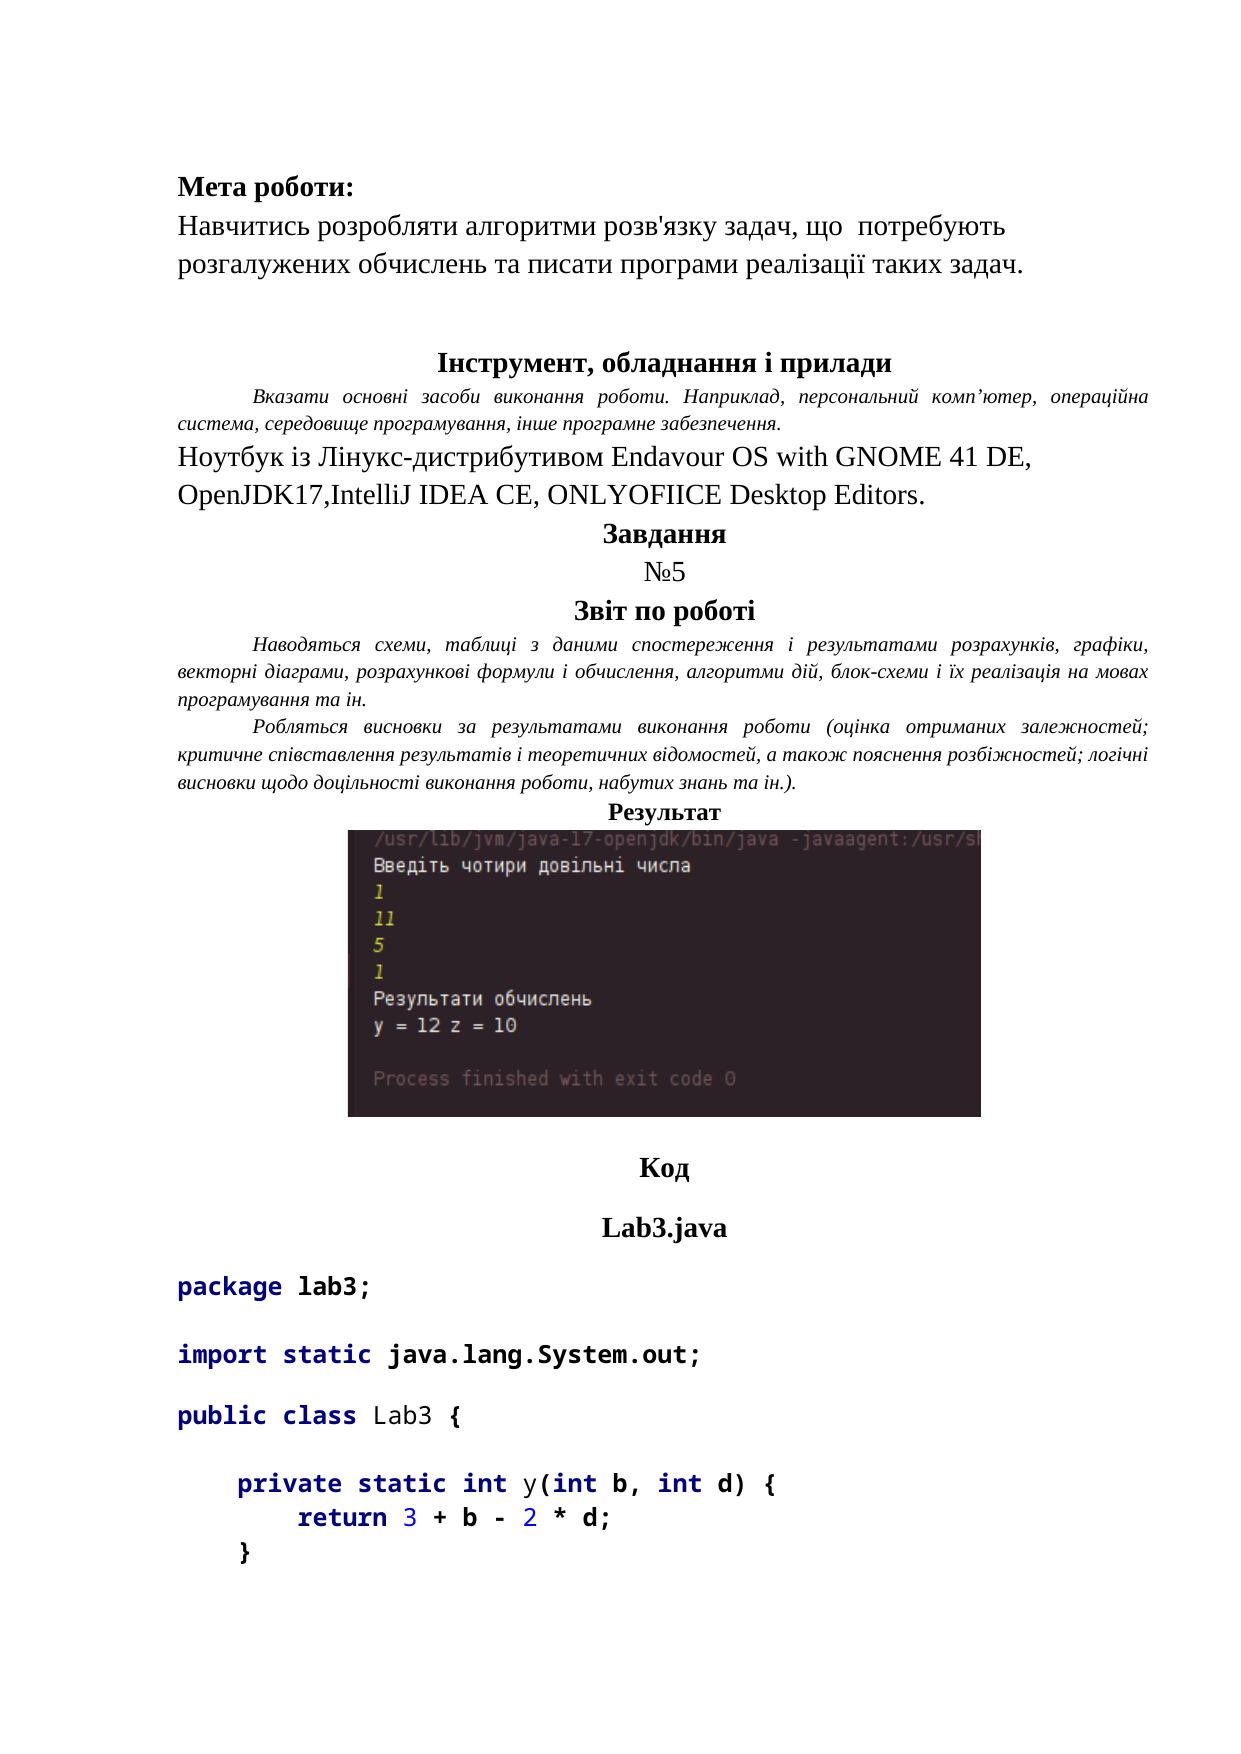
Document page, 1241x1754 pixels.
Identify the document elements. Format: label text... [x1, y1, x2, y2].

text Мета роботи: [177, 169, 1152, 203]
text } [177, 1534, 1152, 1568]
text public class Lab3 { [177, 1398, 1152, 1432]
text №5 [177, 554, 1152, 588]
text private static int y(int b, int d) { [177, 1466, 1152, 1500]
text Ноутбук із Лінукс-дистрибутивом Endavour OS with GNOME 41 DE, OpenJDK17,IntelliJ IDEA CE, ONLYOFIICE Desktop Editors. [177, 439, 1152, 511]
text Робляться висновки за результатами виконання роботи (оцінка отриманих залежностей; критичне співставлення результатів і теоретичних відомостей, а також пояснення розбіжностей; логічні висновки щодо доцільності виконання роботи, набутих знань та ін.). [177, 714, 1152, 794]
text Вказати основні засоби виконання роботи. Наприклад, персональний комп’ютер, операційна система, середовище програмування, інше програмне забезпечення. [177, 384, 1152, 435]
picture [347, 830, 981, 1117]
text Наводяться схеми, таблиці з даними спостереження і результатами розрахунків, графіки, векторні діаграми, розрахункові формули і обчислення, алгоритми дій, блок-схеми і їх реалізація на мовах програмування та ін. [177, 632, 1152, 711]
text Lab3.java [177, 1210, 1152, 1243]
text Навчитись розробляти алгоритми розв'язку задач, що потребують розгалужених обчислень та писати програми реалізації таких задач. [177, 208, 1152, 280]
text Інструмент, обладнання і прилади [177, 345, 1152, 379]
text import static java.lang.System.out; [177, 1337, 1152, 1371]
text Завдання [177, 516, 1152, 549]
text Результат [177, 797, 1152, 826]
text Звіт по роботі [177, 593, 1152, 627]
text package lab3; [177, 1269, 1152, 1303]
text Код [177, 1150, 1152, 1184]
text return 3 + b - 2 * d; [177, 1500, 1152, 1534]
